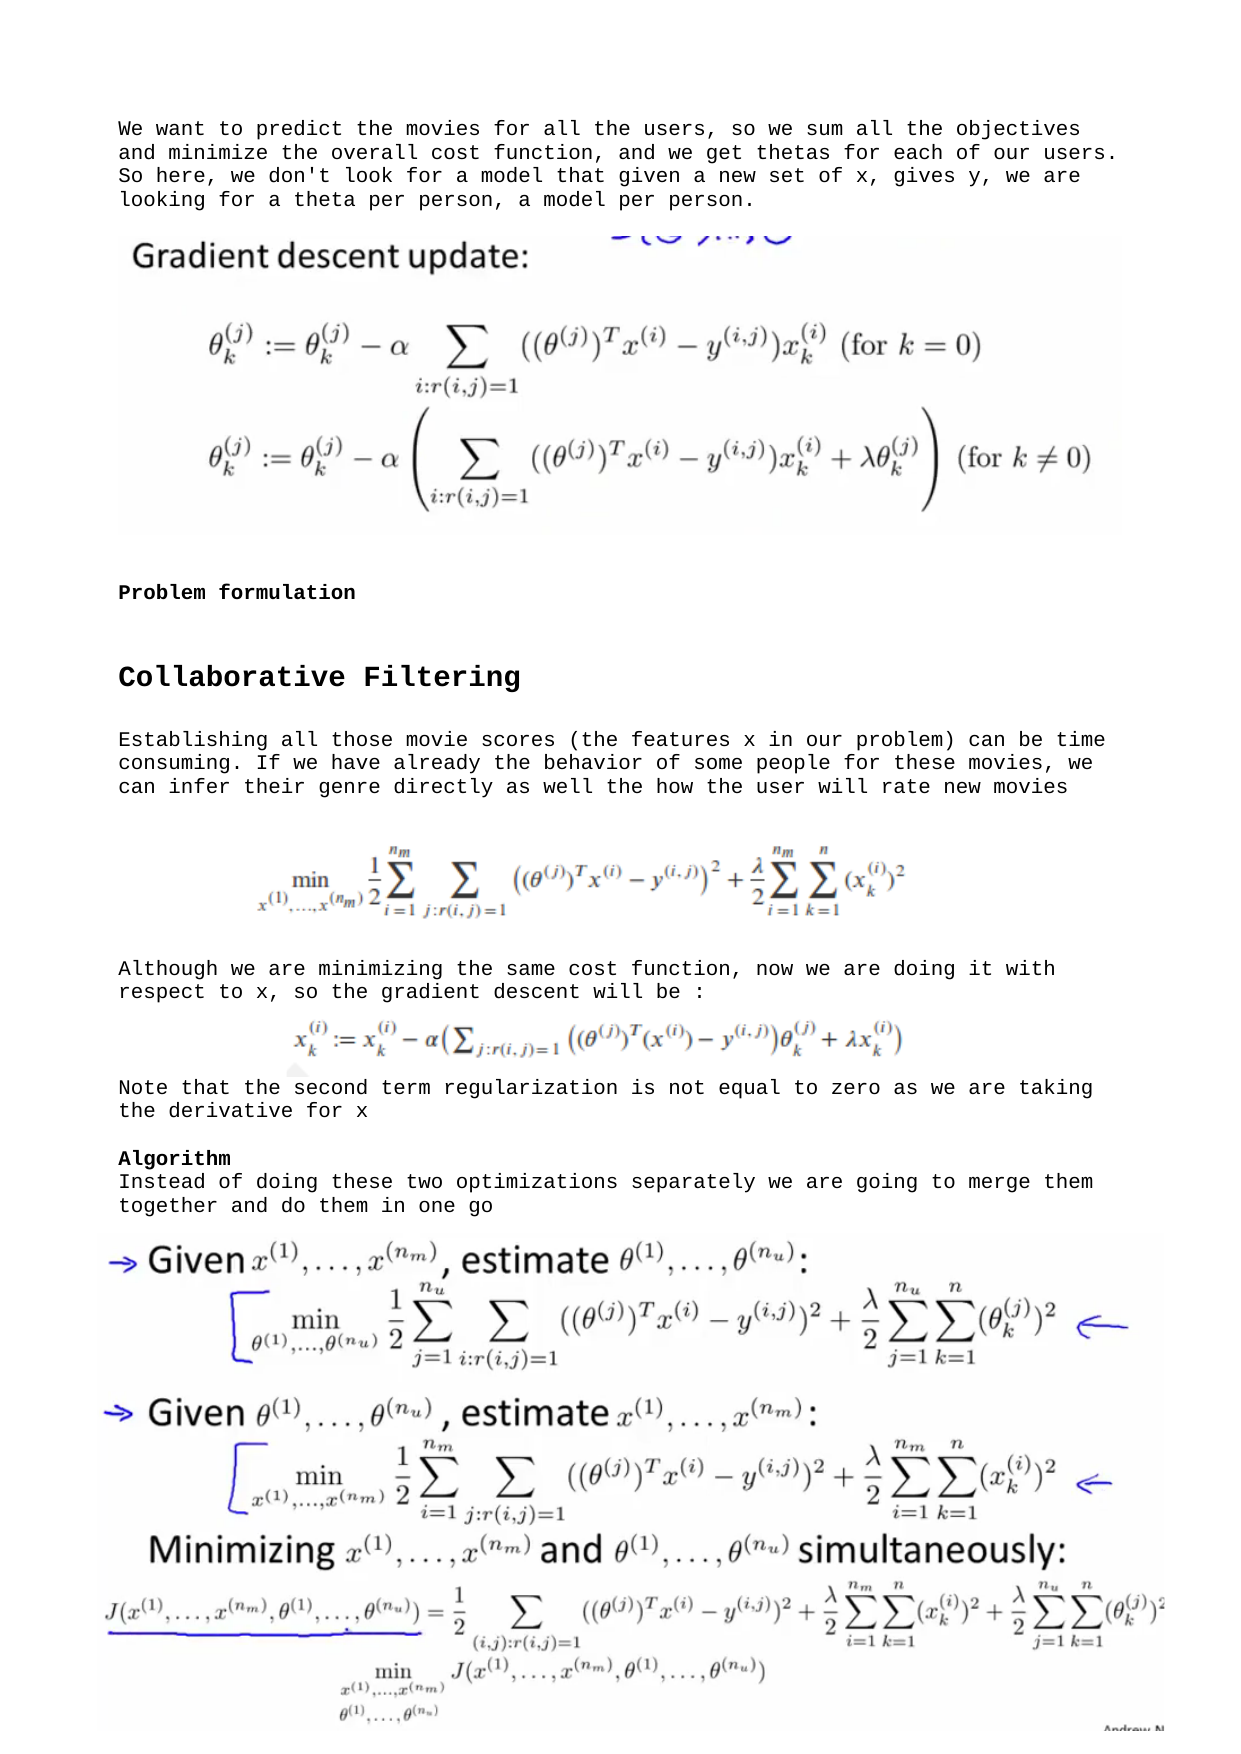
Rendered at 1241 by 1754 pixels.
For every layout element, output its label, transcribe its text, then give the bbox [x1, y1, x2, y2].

picture [118, 236, 1123, 535]
text Algorithm [118, 1148, 1122, 1171]
text Problem formulation [118, 582, 1122, 606]
picture [206, 823, 1034, 958]
picture [286, 1005, 954, 1077]
text Instead of doing these two optimizations separately we are going to merge them together and do them in one go [118, 1171, 1122, 1219]
text We want to predict the movies for all the users, so we sum all the objectives and minimize the overall cost function, and we get thetas for each of our users. [118, 118, 1122, 165]
text So here, we don't look for a model that given a new set of x, gives y, we are looking for a theta per person, a model per person. [118, 165, 1122, 213]
text Note that the second term regularization is not equal to zero as we are taking the derivative for x [118, 1005, 1122, 1124]
picture [96, 1233, 1165, 1731]
text Although we are minimizing the same cost function, now we are doing it with respect to x, so the gradient descent will be : [118, 823, 1122, 1005]
text Establishing all those movie scores (the features x in our problem) can be time consuming. If we have already the behavior of some people for these movies, we can infer their genre directly as well the how the user will rate new movies [118, 729, 1122, 799]
text Collaborative Filtering [118, 663, 1122, 696]
